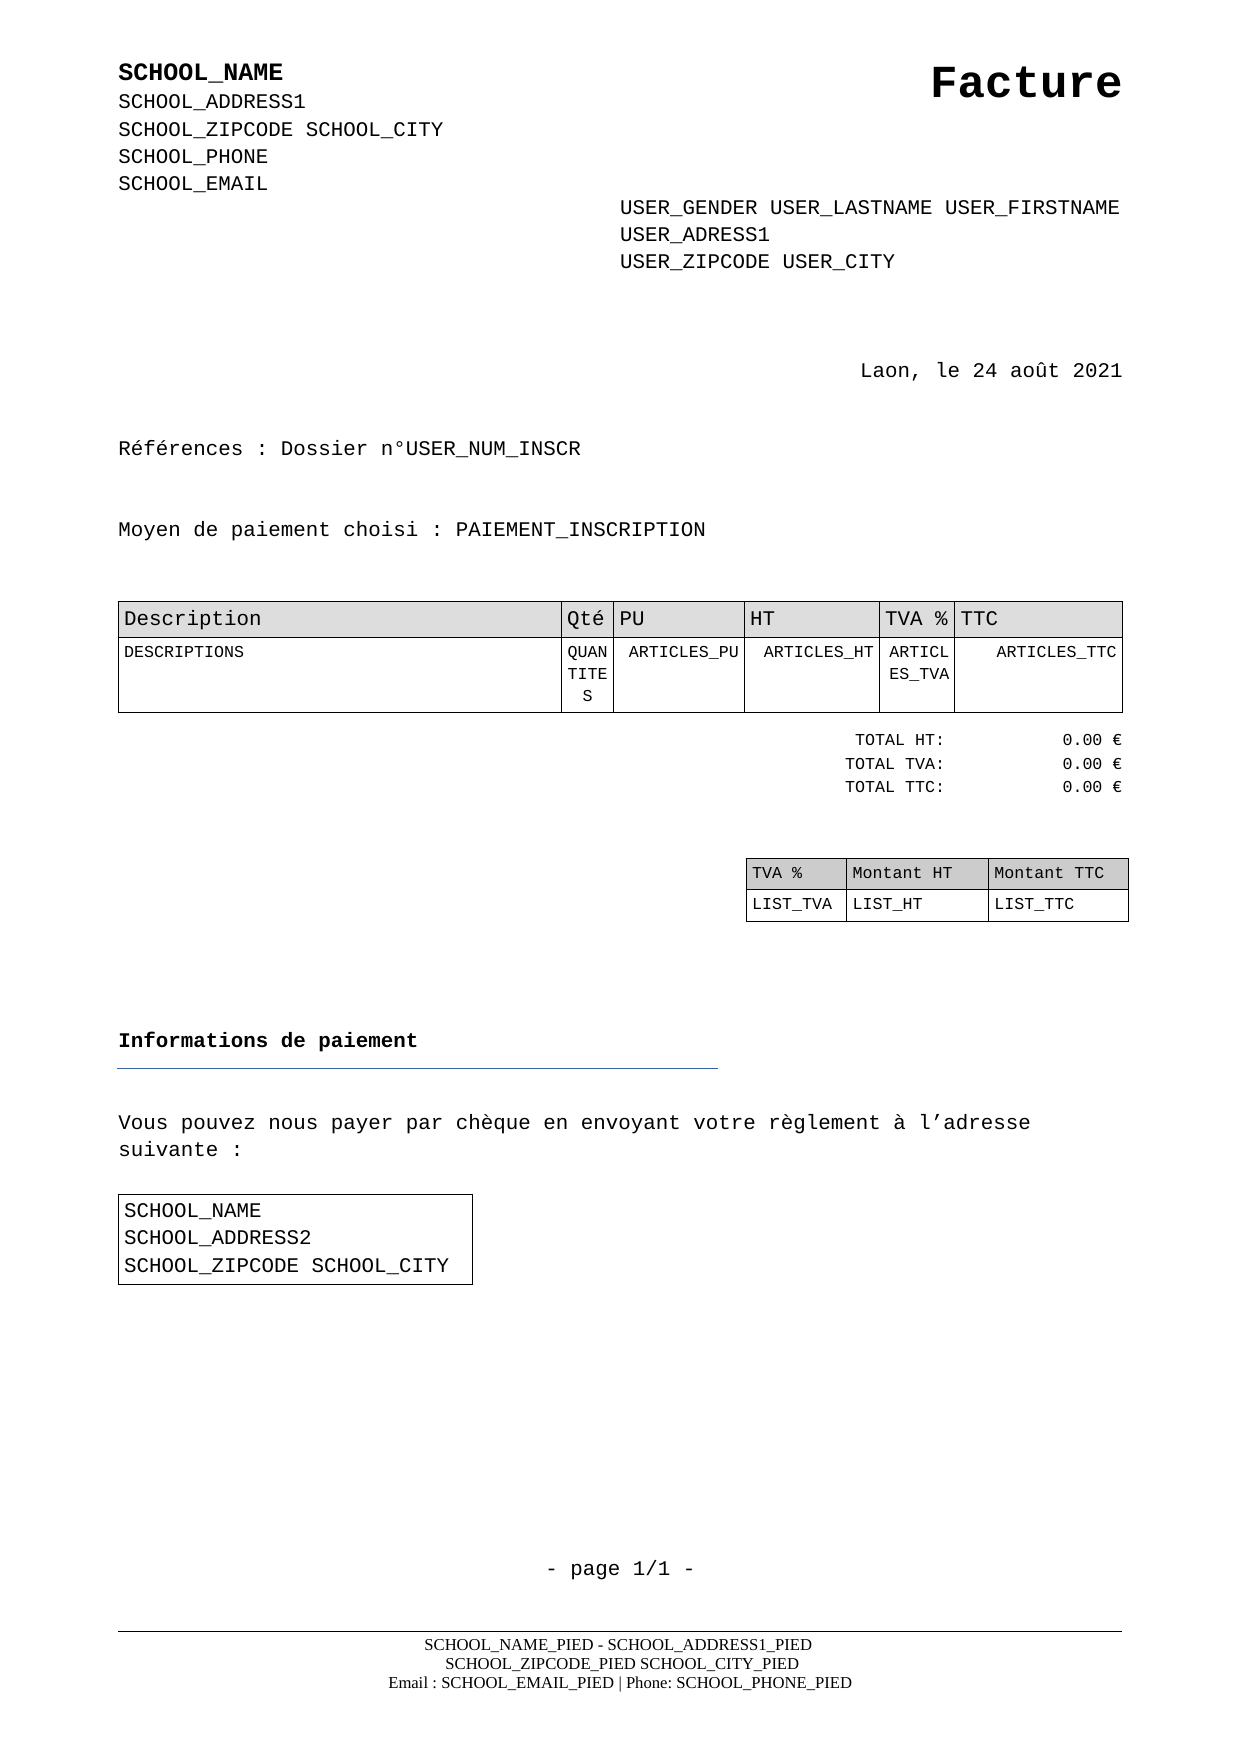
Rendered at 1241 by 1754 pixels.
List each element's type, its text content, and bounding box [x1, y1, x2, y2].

table_header Montant HT [847, 859, 988, 889]
table_header Description [119, 602, 561, 637]
table_header Montant TTC [989, 859, 1128, 889]
table_cell ARTICLES_TTC [955, 638, 1122, 712]
table_cell [118, 755, 561, 779]
table_header PU [614, 602, 744, 637]
table_header TVA % [747, 859, 846, 889]
table_cell [744, 713, 955, 732]
table_header TVA % [880, 602, 954, 637]
table_cell [561, 755, 614, 779]
table_cell LIST_TTC [989, 890, 1128, 921]
table_cell [614, 779, 744, 803]
table_cell LIST_TVA [747, 890, 846, 921]
table_cell TOTAL HT: [744, 732, 955, 755]
table_header TTC [955, 602, 1122, 637]
table_cell 0.00 € [955, 732, 1122, 755]
table_cell TOTAL TVA: [744, 755, 955, 779]
table_cell [955, 713, 1122, 732]
table_cell ARTICLES_TVA [880, 638, 954, 712]
table_cell [118, 779, 561, 803]
table_header SCHOOL_NAME SCHOOL_ADDRESS1 SCHOOL_ZIPCODE SCHOOL_CITY SCHOOL_PHONE SCHOOL_EMAIL [118, 59, 620, 197]
table_cell LIST_HT [847, 890, 988, 921]
table_cell [561, 779, 614, 803]
table_cell DESCRIPTIONS [119, 638, 561, 712]
table_cell [614, 755, 744, 779]
table_cell QUANTITES [562, 638, 613, 712]
table_cell [118, 732, 561, 755]
table_cell [118, 713, 561, 732]
table_cell [614, 713, 744, 732]
table_cell [561, 713, 614, 732]
table_cell ARTICLES_PU [614, 638, 744, 712]
table_cell [118, 197, 620, 383]
table_cell ARTICLES_HT [745, 638, 879, 712]
table_cell TOTAL TTC: [744, 779, 955, 803]
table_cell [614, 732, 744, 755]
text Informations de paiement [118, 1030, 1122, 1054]
text Moyen de paiement choisi : PAIEMENT_INSCRIPTION [118, 519, 1122, 543]
text Références : Dossier n°USER_NUM_INSCR [118, 438, 1122, 462]
table_cell [561, 732, 614, 755]
table_header Facture [620, 59, 1122, 197]
table_cell USER_GENDER USER_LASTNAME USER_FIRSTNAME USER_ADRESS1 USER_ZIPCODE USER_CITY Laon, le 24 août 2021 [620, 197, 1122, 383]
table_cell 0.00 € [955, 755, 1122, 779]
table_header Qté [562, 602, 613, 637]
table_header SCHOOL_NAME SCHOOL_ADDRESS2 SCHOOL_ZIPCODE SCHOOL_CITY [119, 1195, 472, 1284]
table_header HT [745, 602, 879, 637]
table_cell 0.00 € [955, 779, 1122, 803]
text Vous pouvez nous payer par chèque en envoyant votre règlement à l’adresse suivante : [118, 1112, 1122, 1163]
